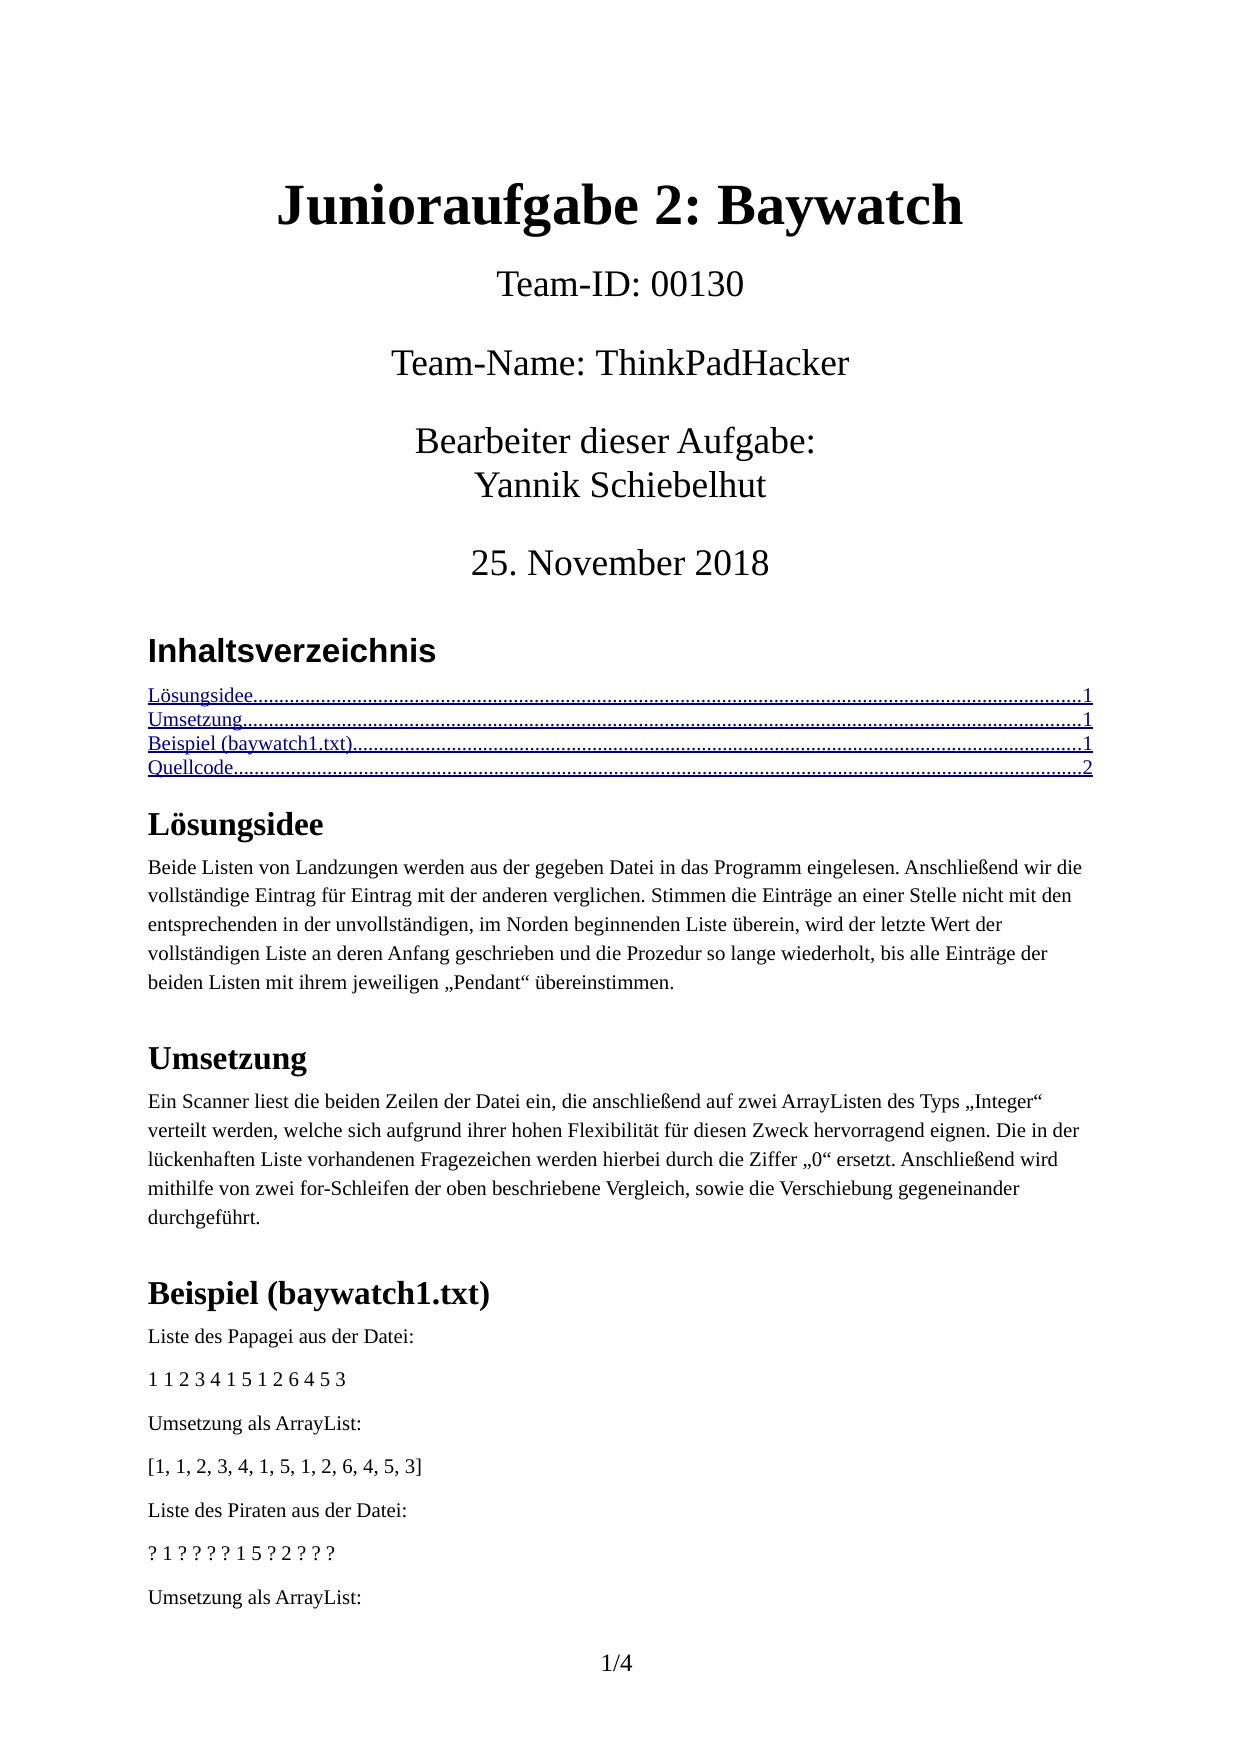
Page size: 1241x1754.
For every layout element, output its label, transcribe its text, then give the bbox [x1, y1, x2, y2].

subtitle Inhaltsverzeichnis [148, 632, 1093, 670]
text Beide Listen von Landzungen werden aus der gegeben Datei in das Programm eingelesen. Anschließend wir die vollständige Eintrag für Eintrag mit der anderen verglichen. Stimmen die Einträge an einer Stelle nicht mit den entsprechenden in der unvollständigen, im Norden beginnenden Liste überein, wird der letzte Wert der vollständigen Liste an deren Anfang geschrieben und die Prozedur so lange wiederholt, bis alle Einträge der beiden Listen mit ihrem jeweiligen „Pendant“ übereinstimmen. [148, 854, 1093, 994]
subtitle Beispiel (baywatch1.txt) [148, 1273, 1093, 1311]
text ? 1 ? ? ? ? 1 5 ? 2 ? ? ? [148, 1541, 1093, 1565]
subtitle Team-ID: 00130 [148, 262, 1093, 305]
text Umsetzung als ArrayList: [148, 1411, 1093, 1435]
text Liste des Papagei aus der Datei: [148, 1324, 1093, 1348]
text Beispiel (baywatch1.txt) 1 [148, 731, 1093, 751]
text 1 1 2 3 4 1 5 1 2 6 4 5 3 [148, 1367, 1093, 1391]
subtitle Team-Name: ThinkPadHacker [148, 340, 1093, 383]
text Liste des Piraten aus der Datei: [148, 1498, 1093, 1522]
text Umsetzung als ArrayList: [148, 1584, 1093, 1609]
subtitle Lösungsidee [148, 804, 1093, 842]
text [1, 1, 2, 3, 4, 1, 5, 1, 2, 6, 4, 5, 3] [148, 1454, 1093, 1478]
text Ein Scanner liest die beiden Zeilen der Datei ein, die anschließend auf zwei ArrayListen des Typs „Integer“ verteilt werden, welche sich aufgrund ihrer hohen Flexibilität für diesen Zweck hervorragend eignen. Die in der lückenhaften Liste vorhandenen Fragezeichen werden hierbei durch die Ziffer „0“ ersetzt. Anschließend wird mithilfe von zwei for-Schleifen der oben beschriebene Vergleich, sowie die Verschiebung gegeneinander durchgeführt. [148, 1089, 1093, 1229]
subtitle Umsetzung [148, 1038, 1093, 1077]
text Quellcode 2 [148, 755, 1093, 775]
subtitle Bearbeiter dieser Aufgabe: Yannik Schiebelhut [148, 419, 1093, 505]
subtitle 25. November 2018 [148, 541, 1093, 584]
text Umsetzung 1 [148, 707, 1093, 727]
title Junioraufgabe 2: Baywatch [148, 170, 1093, 237]
text Lösungsidee 1 [148, 682, 1093, 703]
